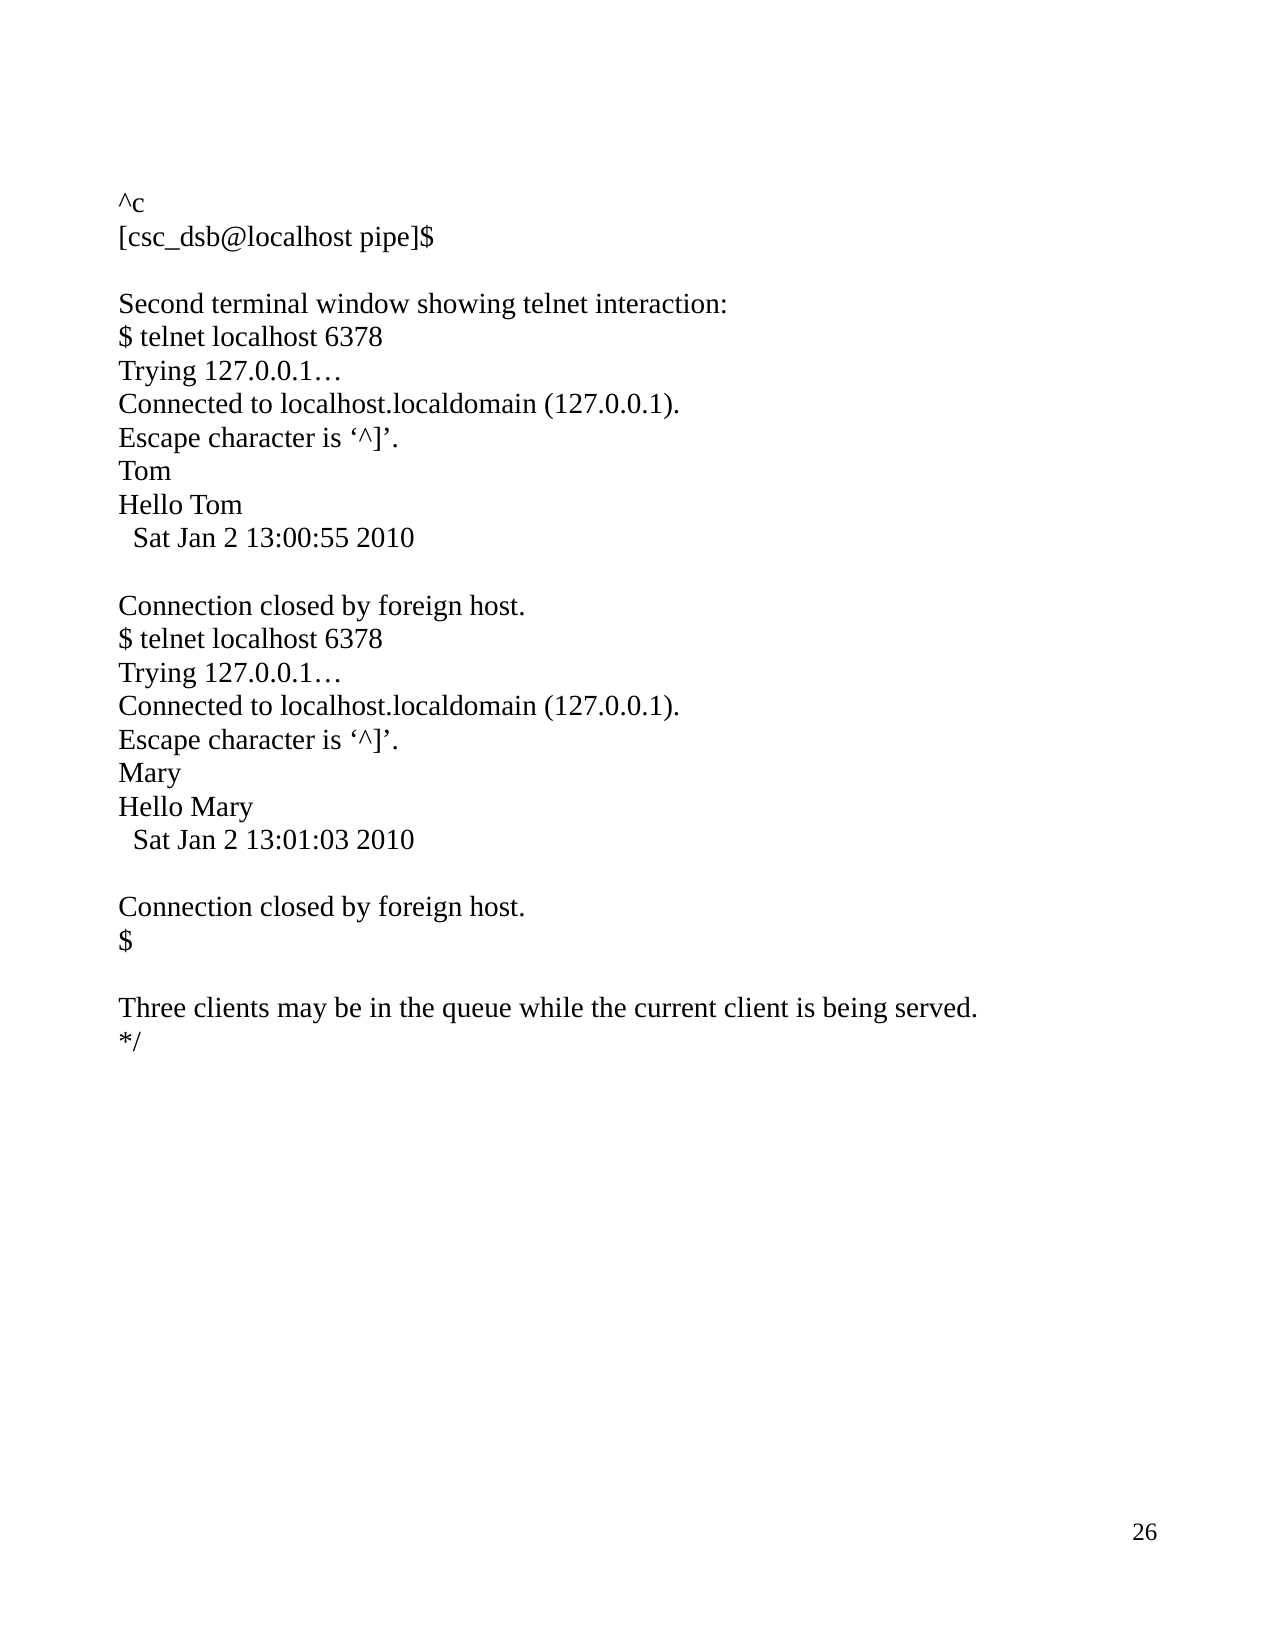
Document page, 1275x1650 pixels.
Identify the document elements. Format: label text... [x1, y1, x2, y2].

text Second terminal window showing telnet interaction: [118, 286, 1157, 319]
text $ telnet localhost 6378 [118, 621, 1157, 655]
text Connected to localhost.localdomain (127.0.0.1). [118, 688, 1157, 722]
text Escape character is ‘^]’. [118, 722, 1157, 755]
text Trying 127.0.0.1… [118, 655, 1157, 688]
text [csc_dsb@localhost pipe]$ [118, 219, 1157, 252]
text $ [118, 923, 1157, 957]
text Mary [118, 755, 1157, 789]
text Hello Mary [118, 789, 1157, 822]
text Sat Jan 2 13:01:03 2010 [118, 822, 1157, 856]
text Connection closed by foreign host. [118, 588, 1157, 621]
text Three clients may be in the queue while the current client is being served. [118, 990, 1157, 1024]
text Connection closed by foreign host. [118, 889, 1157, 923]
text Trying 127.0.0.1… [118, 353, 1157, 386]
text Connected to localhost.localdomain (127.0.0.1). [118, 386, 1157, 420]
text Sat Jan 2 13:00:55 2010 [118, 521, 1157, 554]
text */ [118, 1024, 1157, 1057]
text Hello Tom [118, 487, 1157, 521]
text Tom [118, 453, 1157, 487]
text ^c [118, 185, 1157, 219]
text $ telnet localhost 6378 [118, 319, 1157, 353]
text Escape character is ‘^]’. [118, 420, 1157, 453]
